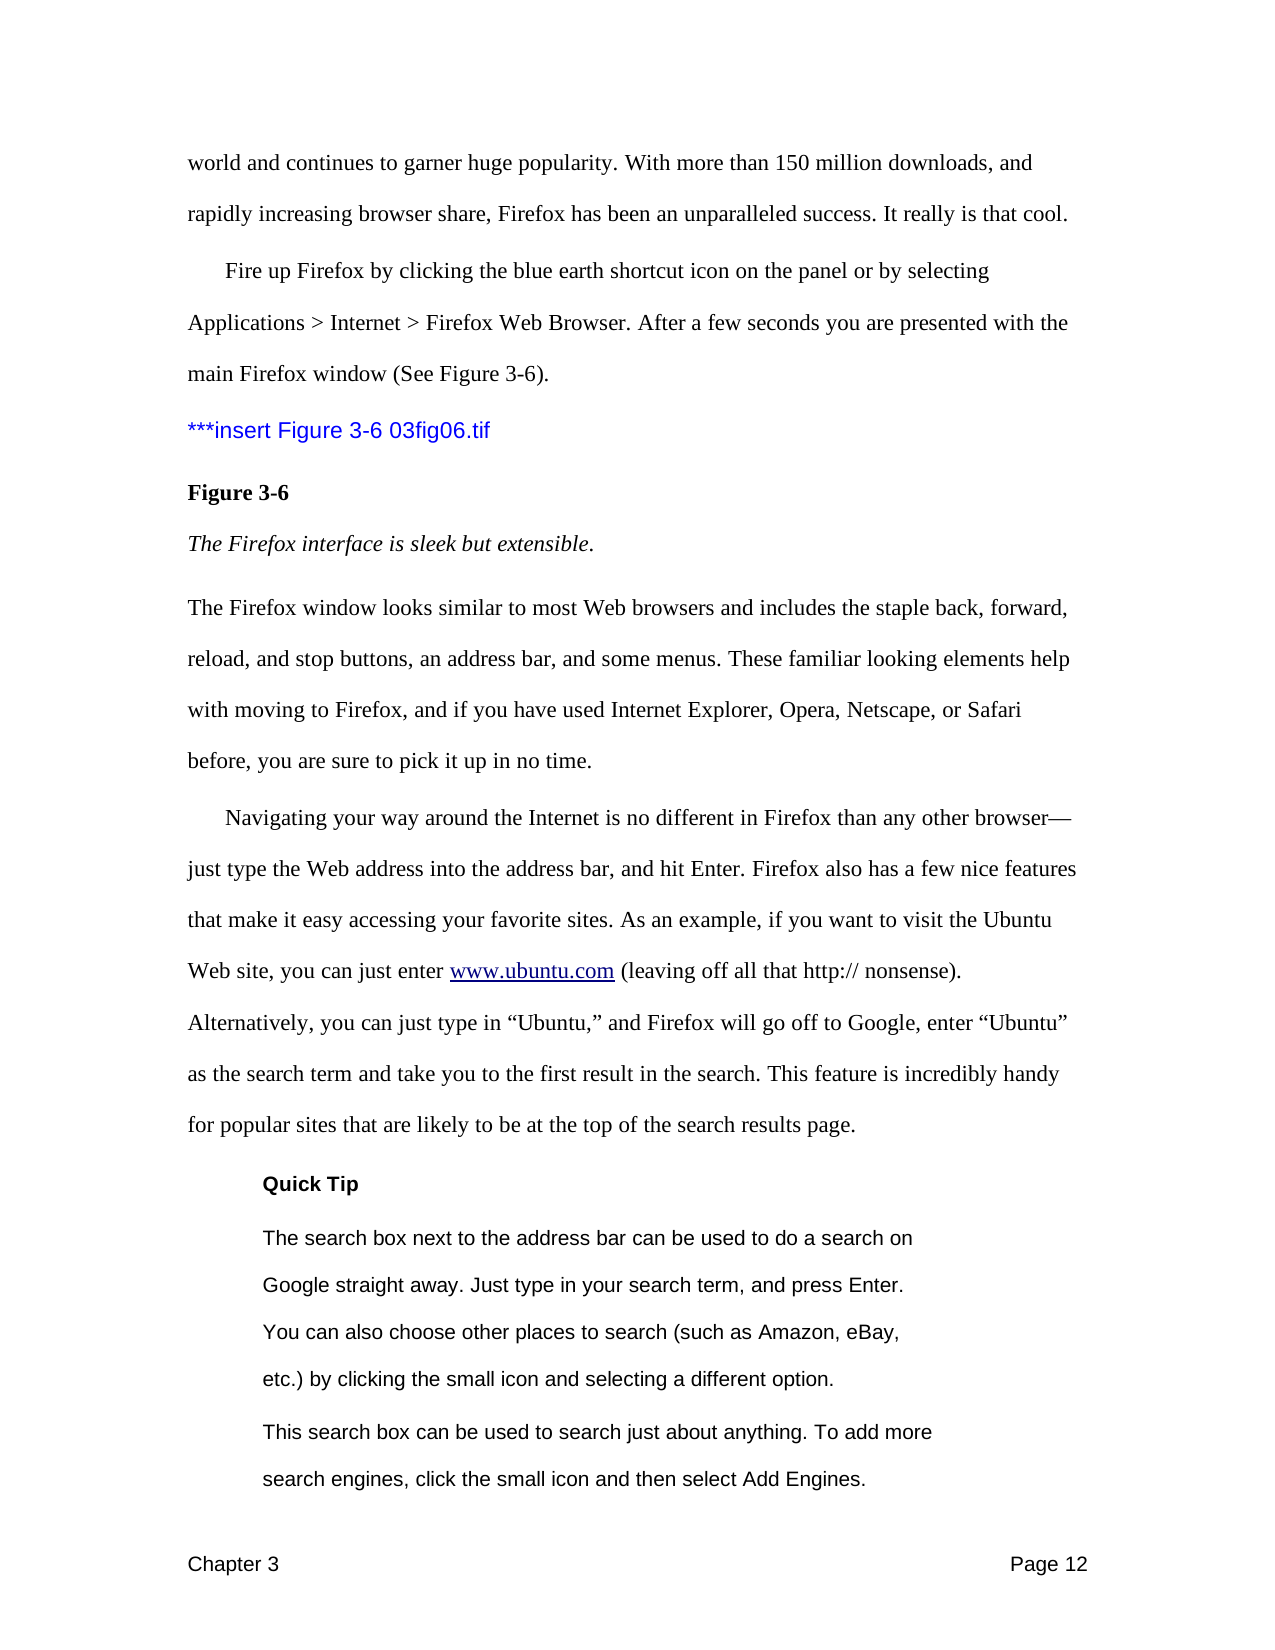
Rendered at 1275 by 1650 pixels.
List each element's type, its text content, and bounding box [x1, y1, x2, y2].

text ***insert Figure 3-6 03fig06.tif [187, 418, 1087, 444]
text The Firefox interface is sleek but extensible. [187, 531, 1087, 557]
text The search box next to the address bar can be used to do a search on Google straight away. Just type in your search term, and press Enter. You can also choose other places to search (such as Amazon, eBay, etc.) by clicking the small icon and selecting a different option. [262, 1226, 937, 1391]
text world and continues to garner huge popularity. With more than 150 million downloads, and rapidly increasing browser share, Firefox has been an unparalleled success. It really is that cool. [187, 150, 1087, 227]
text Quick Tip [262, 1173, 937, 1196]
text Figure 3-6 [187, 480, 1087, 506]
text The Firefox window looks similar to most Web browsers and includes the staple back, forward, reload, and stop buttons, an address bar, and some menus. These familiar looking elements help with moving to Firefox, and if you have used Internet Explorer, Opera, Netscape, or Safari before, you are sure to pick it up in no time. [187, 595, 1087, 773]
text This search box can be used to search just about anything. To add more search engines, click the small icon and then select Add Engines. [262, 1421, 937, 1491]
text Navigating your way around the Internet is no different in Firefox than any other browser—just type the Web address into the address bar, and hit Enter. Firefox also has a few nice features that make it easy accessing your favorite sites. As an example, if you want to visit the Ubuntu Web site, you can just enter www.ubuntu.com (leaving off all that http:// nonsense). Alternatively, you can just type in “Ubuntu,” and Firefox will go off to Google, enter “Ubuntu” as the search term and take you to the first result in the search. This feature is incredibly handy for popular sites that are likely to be at the top of the search results page. [187, 805, 1087, 1137]
text Fire up Firefox by clicking the blue earth shortcut icon on the panel or by selecting Applications > Internet > Firefox Web Browser. After a few seconds you are presented with the main Firefox window (See Figure 3-6). [187, 258, 1087, 386]
